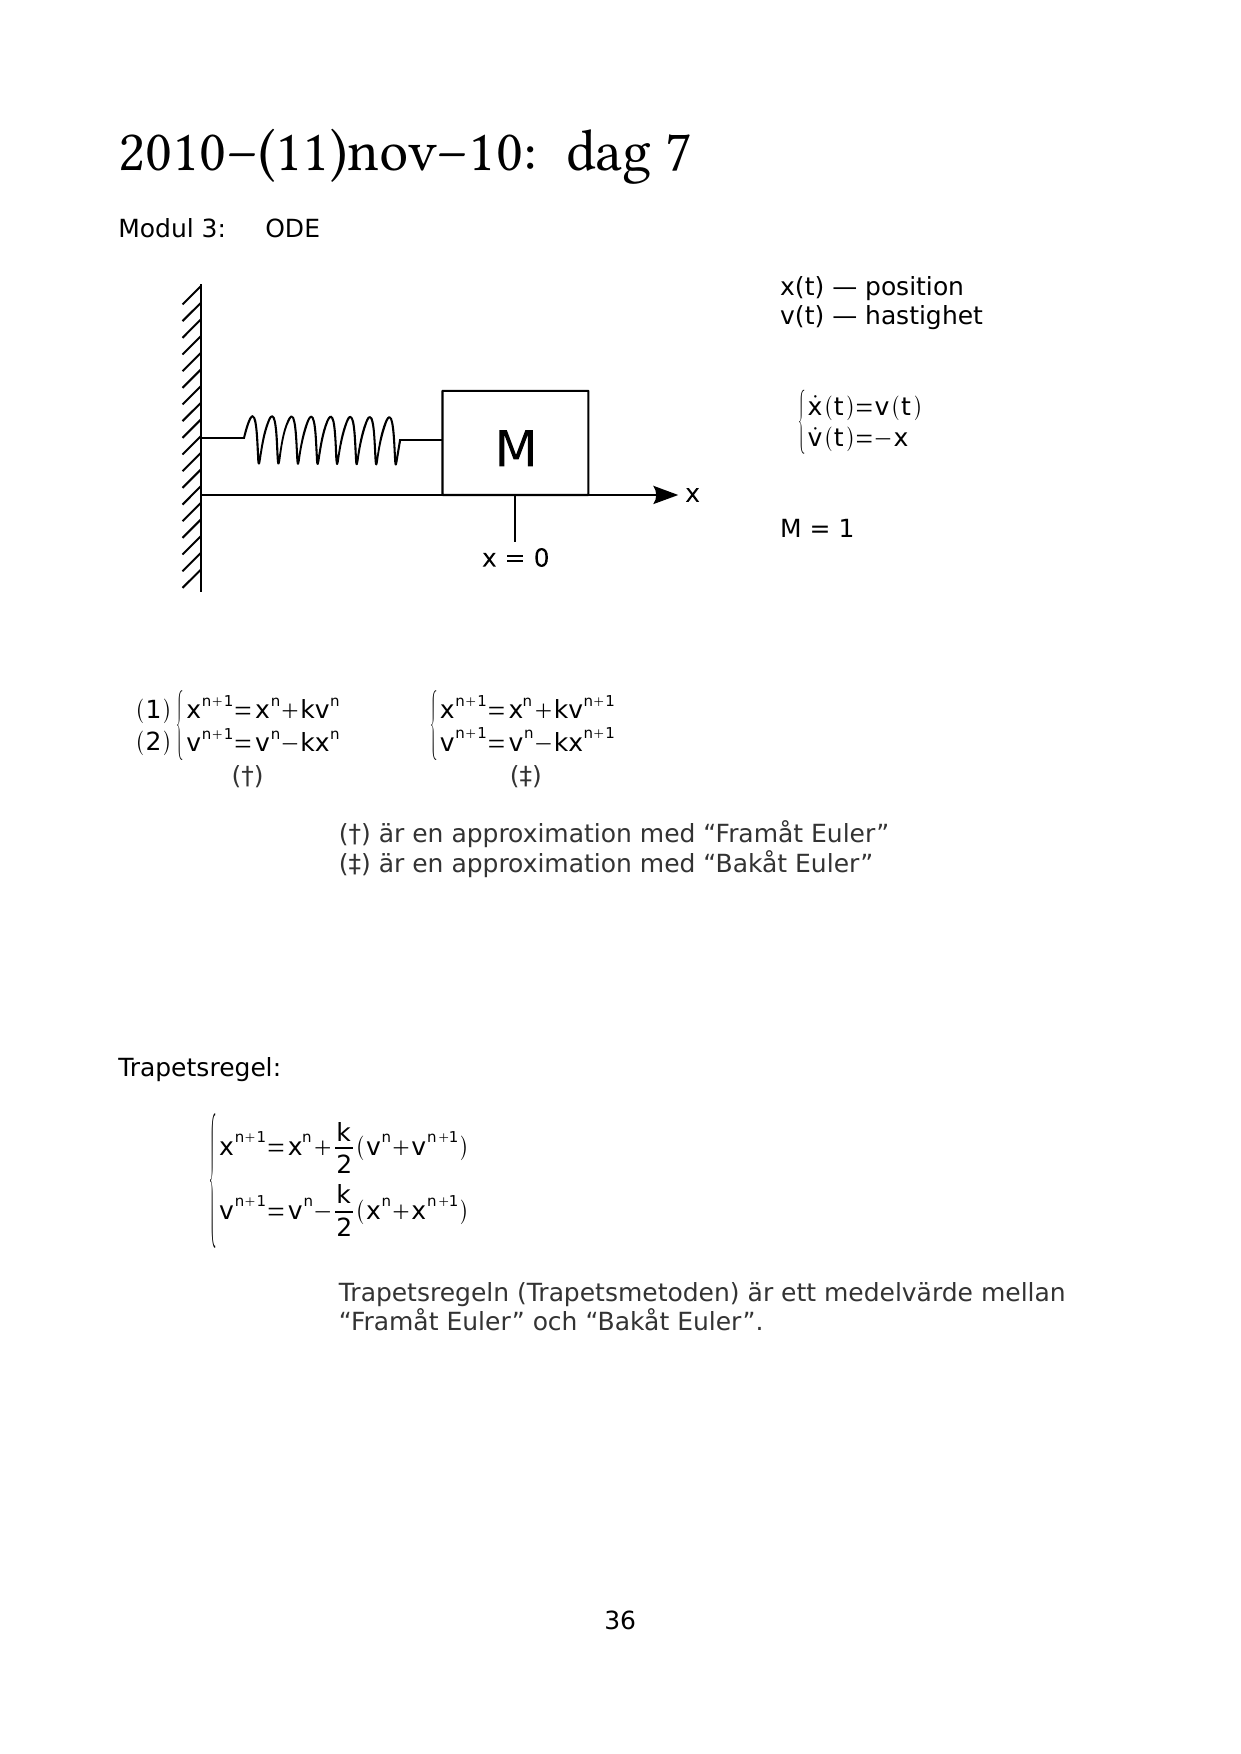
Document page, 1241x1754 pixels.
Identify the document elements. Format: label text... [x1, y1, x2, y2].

text [118, 514, 200, 543]
text Trapetsregel: [118, 1053, 1122, 1082]
text v(t) — hastighet [202, 301, 1122, 331]
text [118, 301, 200, 331]
text (‡) är en approximation med “Bakåt Euler” [118, 849, 1122, 878]
text M = 1 [202, 514, 1122, 543]
text Modul 3: ODE [118, 214, 1122, 243]
text (†) (‡) [118, 761, 1122, 791]
text x(t) — position [118, 272, 1122, 301]
text (†) är en approximation med “Framåt Euler” [118, 820, 1122, 849]
text 2010–(11)nov–10: dag 7 [118, 118, 1122, 185]
text “Framåt Euler” och “Bakåt Euler”. [118, 1307, 1122, 1336]
text Trapetsregeln (Trapetsmetoden) är ett medelvärde mellan [118, 1278, 1122, 1307]
